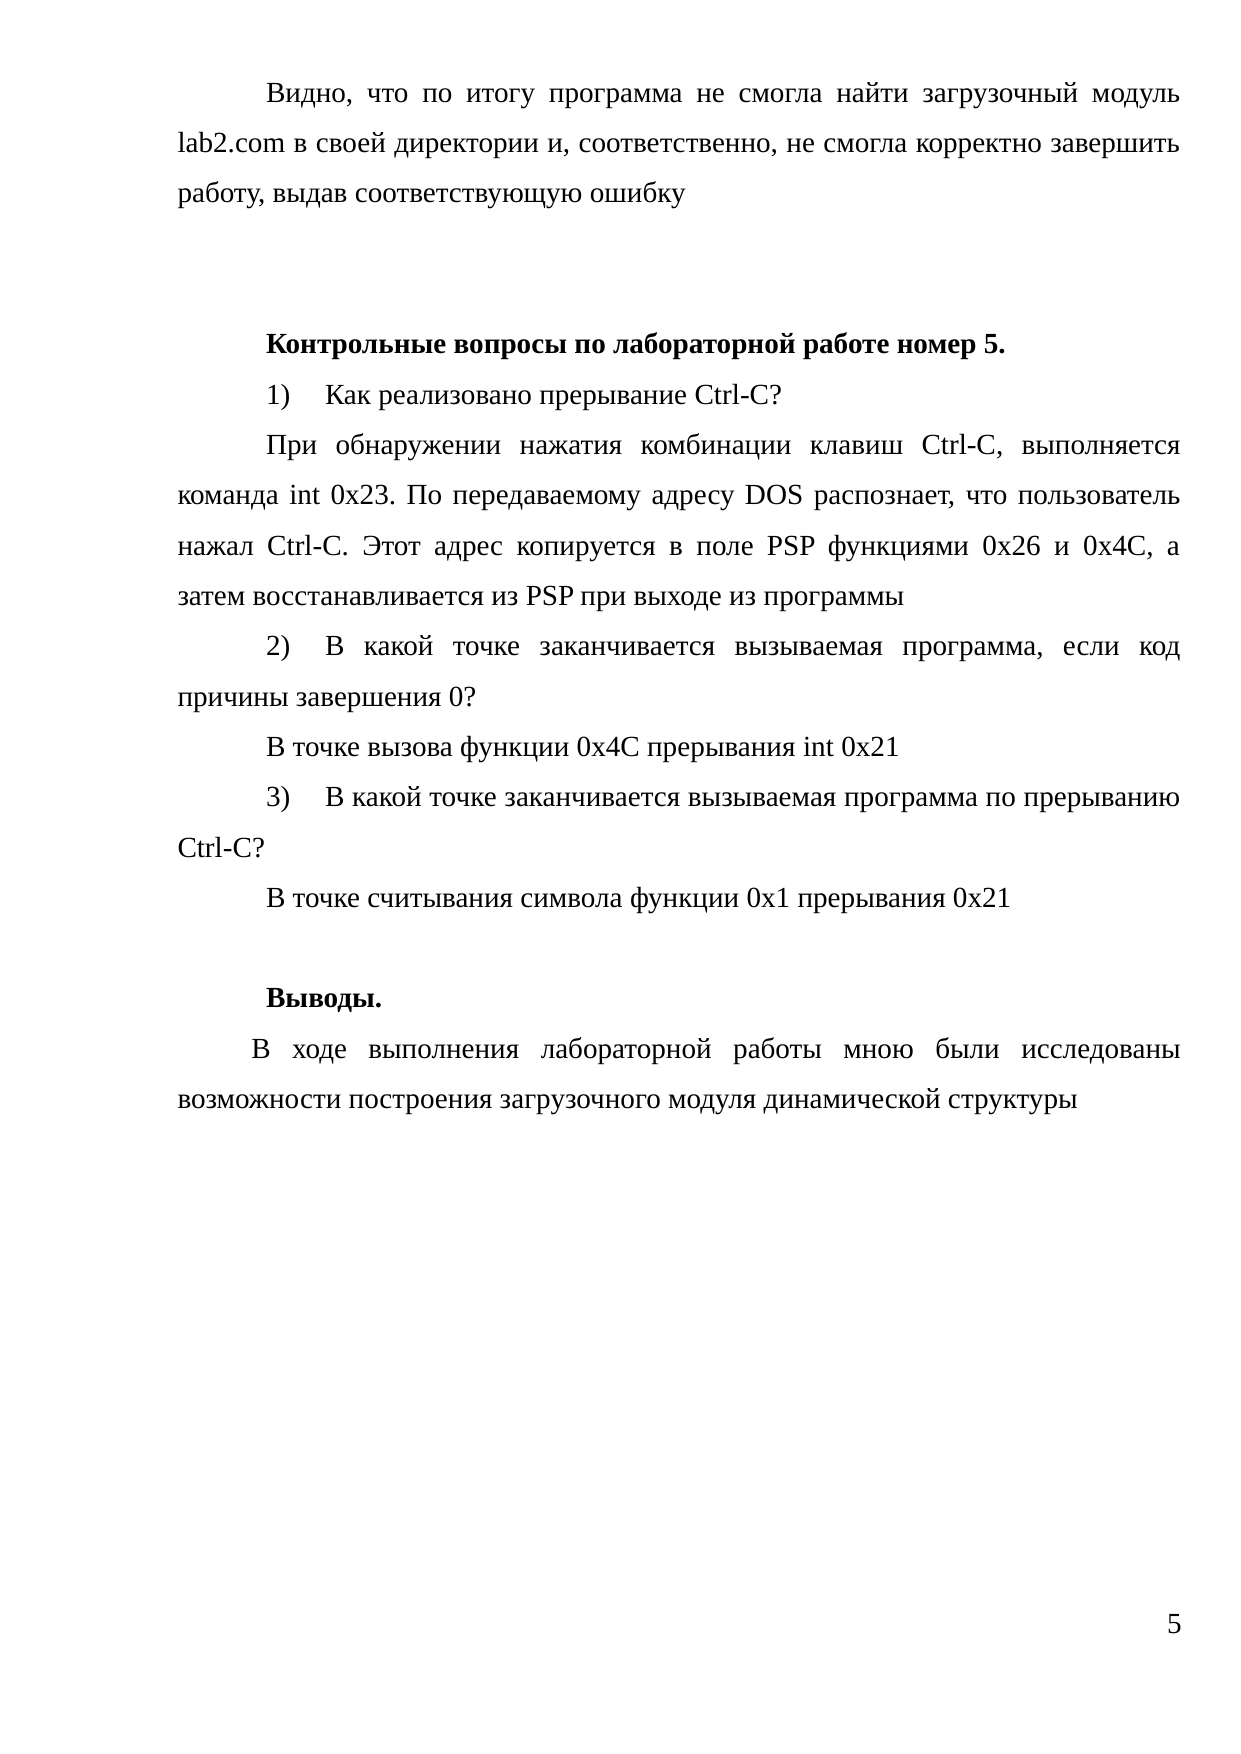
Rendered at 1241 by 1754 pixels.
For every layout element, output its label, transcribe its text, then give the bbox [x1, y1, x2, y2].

text При обнаружении нажатия комбинации клавиш Ctrl-C, выполняется команда int 0х23. По передаваемому адресу DOS распознает, что пользователь нажал Ctrl-C. Этот адрес копируется в поле PSP функциями 0х26 и 0х4С, а затем восстанавливается из PSP при выходе из программы [177, 427, 1181, 612]
text В ходе выполнения лабораторной работы мною были исследованы возможности построения загрузочного модуля динамической структуры [177, 1031, 1181, 1115]
text В точке считывания символа функции 0х1 прерывания 0х21 [177, 880, 1181, 913]
text Видно, что по итогу программа не смогла найти загрузочный модуль lab2.com в своей директории и, соответственно, не смогла корректно завершить работу, выдав соответствующую ошибку [177, 75, 1181, 209]
list Как реализовано прерывание Ctrl-C? [177, 377, 1181, 410]
text В точке вызова функции 0х4С прерывания int 0x21 [177, 729, 1181, 763]
subtitle Контрольные вопросы по лабораторной работе номер 5. [177, 327, 1181, 360]
list В какой точке заканчивается вызываемая программа по прерыванию Ctrl-C? [177, 779, 1181, 863]
subtitle Выводы. [177, 981, 1181, 1014]
list В какой точке заканчивается вызываемая программа, если код причины завершения 0? [177, 628, 1181, 712]
